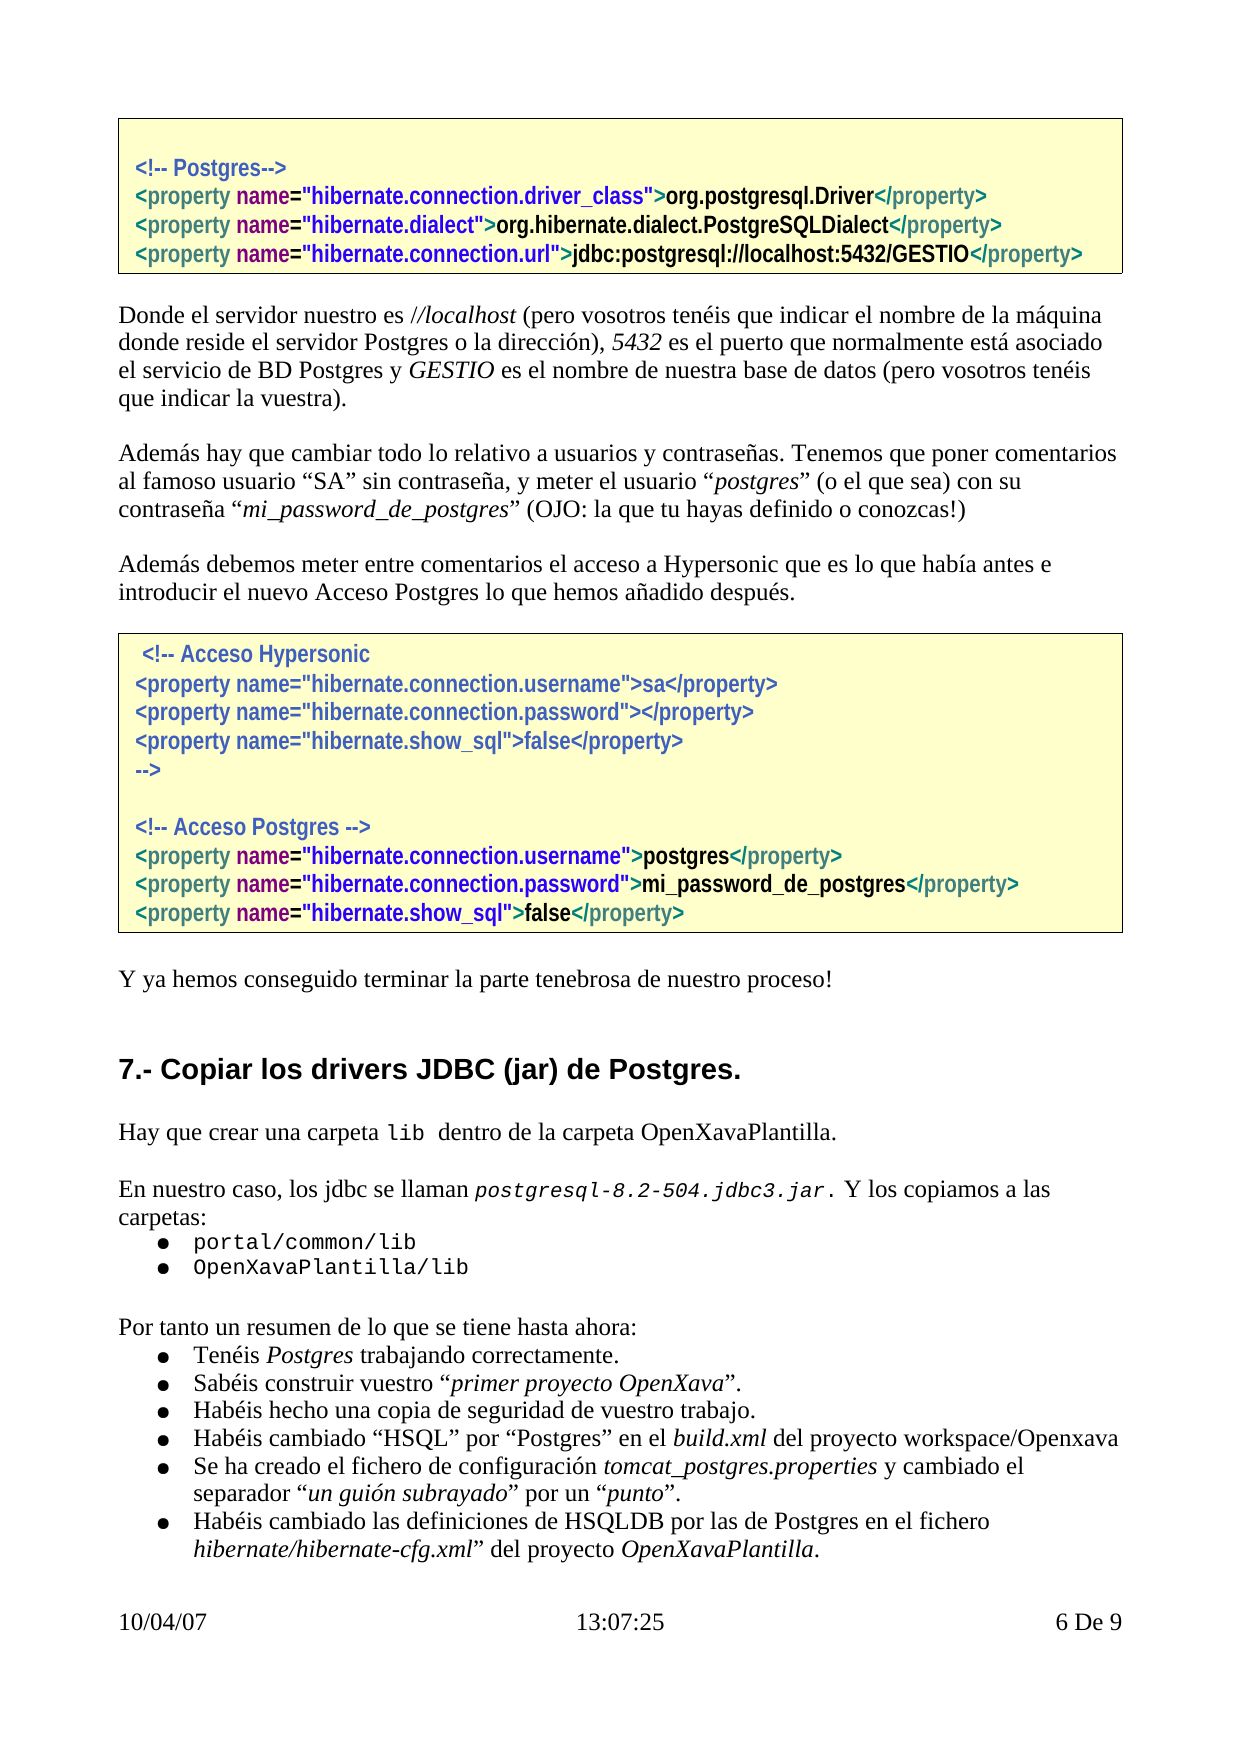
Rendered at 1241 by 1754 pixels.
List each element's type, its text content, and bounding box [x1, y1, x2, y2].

list Habéis cambiado las definiciones de HSQLDB por las de Postgres en el fichero hibernate/hibernate-cfg.xml” del proyecto OpenXavaPlantilla. [156, 1507, 1122, 1563]
table_header <!-- Acceso Hypersonic <property name="hibernate.connection.username">sa</property> <property name="hibernate.connection.password"></property> <property name="hibernate.show_sql">false</property> --> <!-- Acceso Postgres --> <property name="hibernate.connection.username">postgres</property> <property name="hibernate.connection.password">mi_password_de_postgres</property> <property name="hibernate.show_sql">false</property> [119, 634, 1122, 932]
text Y ya hemos conseguido terminar la parte tenebrosa de nuestro proceso! [118, 965, 1122, 993]
text Por tanto un resumen de lo que se tiene hasta ahora: [118, 1313, 1122, 1341]
text En nuestro caso, los jdbc se llaman postgresql-8.2-504.jdbc3.jar. Y los copiamos a las carpetas: [118, 1175, 1122, 1231]
text 7.- Copiar los drivers JDBC (jar) de Postgres. [118, 1053, 1122, 1086]
text Hay que crear una carpeta lib dentro de la carpeta OpenXavaPlantilla. [118, 1118, 1122, 1147]
text Además debemos meter entre comentarios el acceso a Hypersonic que es lo que había antes e introducir el nuevo Acceso Postgres lo que hemos añadido después. [118, 550, 1122, 606]
list Habéis cambiado “HSQL” por “Postgres” en el build.xml del proyecto workspace/Openxava [156, 1424, 1122, 1452]
text Además hay que cambiar todo lo relativo a usuarios y contraseñas. Tenemos que poner comentarios al famoso usuario “SA” sin contraseña, y meter el usuario “postgres” (o el que sea) con su contraseña “mi_password_de_postgres” (OJO: la que tu hayas definido o conozcas!) [118, 439, 1122, 522]
list Tenéis Postgres trabajando correctamente. [156, 1341, 1122, 1369]
list Sabéis construir vuestro “primer proyecto OpenXava”. [156, 1369, 1122, 1396]
list Se ha creado el fichero de configuración tomcat_postgres.properties y cambiado el separador “un guión subrayado” por un “punto”. [156, 1452, 1122, 1507]
list Habéis hecho una copia de seguridad de vuestro trabajo. [156, 1396, 1122, 1424]
list portal/common/lib [156, 1231, 1122, 1256]
list OpenXavaPlantilla/lib [156, 1256, 1122, 1281]
table_header <!-- Postgres--> <property name="hibernate.connection.driver_class">org.postgresql.Driver</property> <property name="hibernate.dialect">org.hibernate.dialect.PostgreSQLDialect</property> <property name="hibernate.connection.url">jdbc:postgresql://localhost:5432/GESTIO</property> [119, 119, 1122, 273]
text Donde el servidor nuestro es //localhost (pero vosotros tenéis que indicar el nombre de la máquina donde reside el servidor Postgres o la dirección), 5432 es el puerto que normalmente está asociado el servicio de BD Postgres y GESTIO es el nombre de nuestra base de datos (pero vosotros tenéis que indicar la vuestra). [118, 301, 1122, 412]
